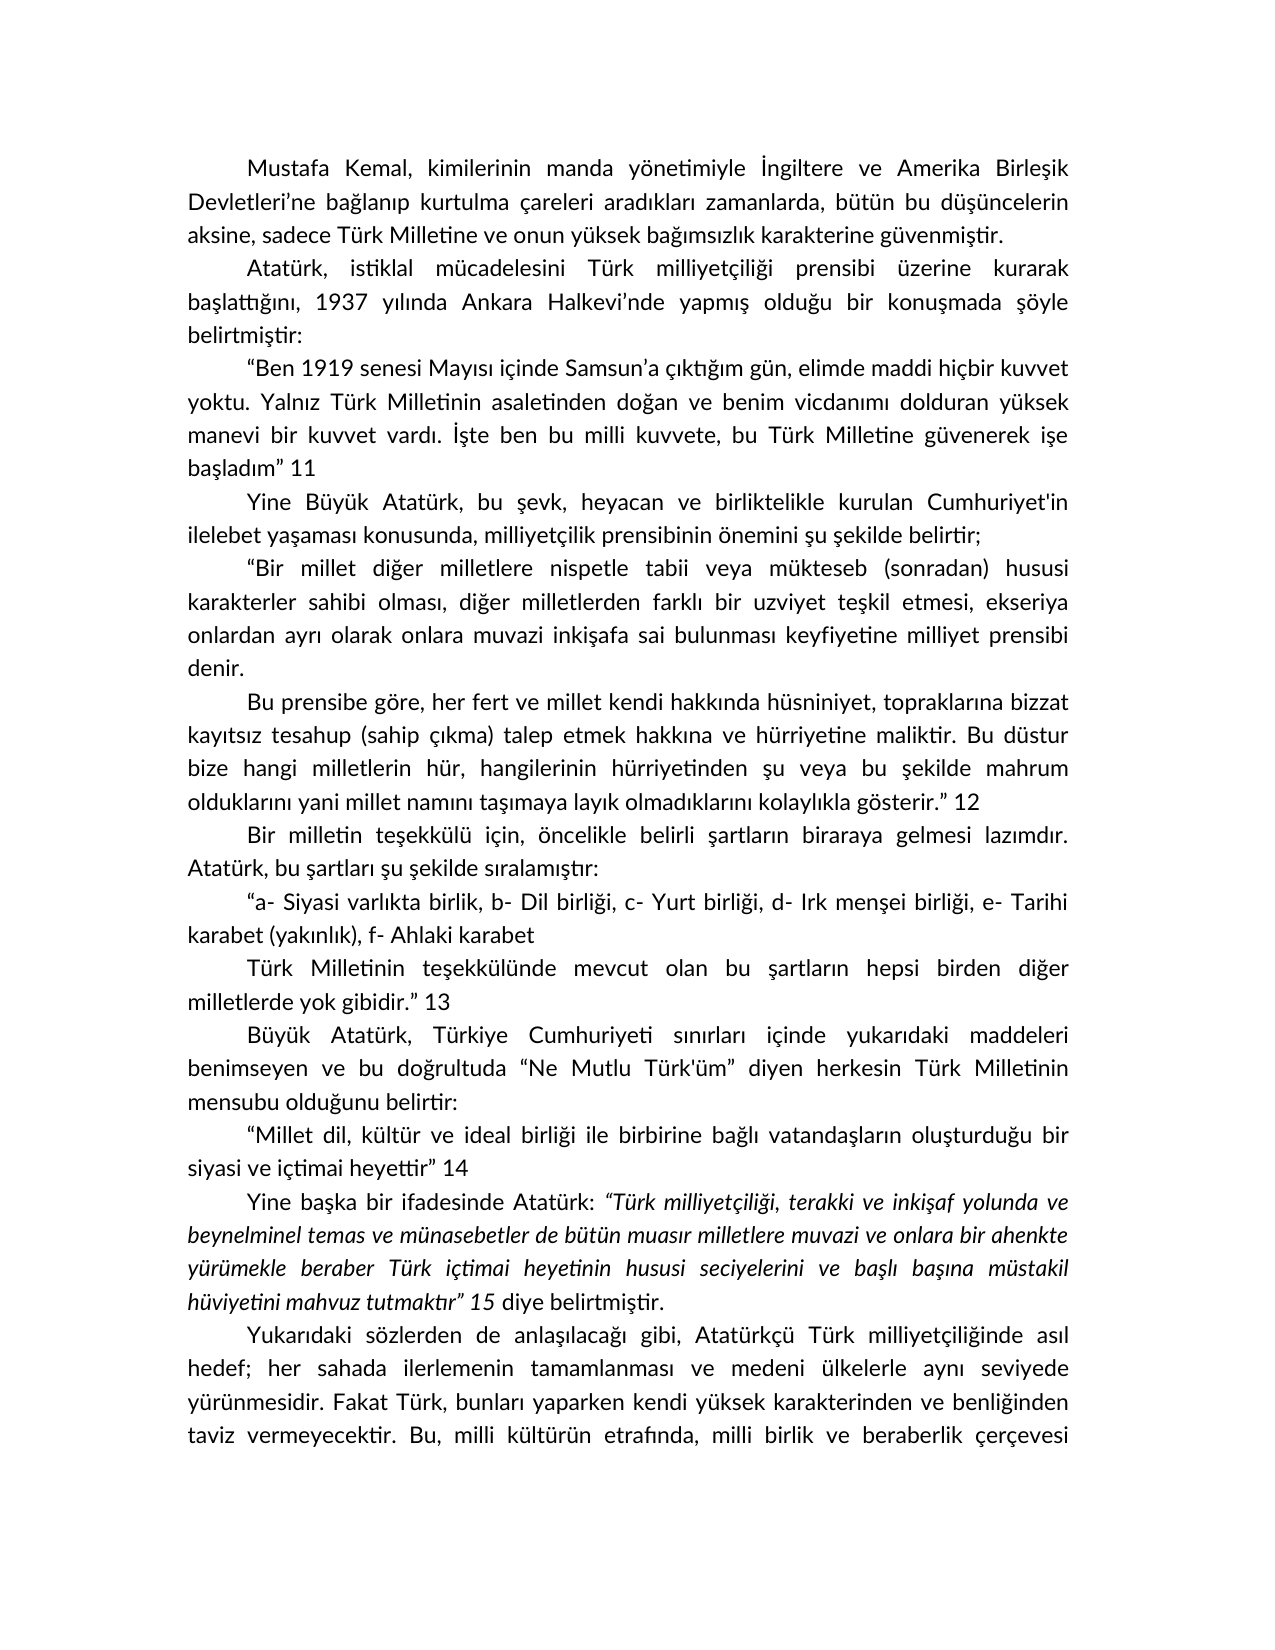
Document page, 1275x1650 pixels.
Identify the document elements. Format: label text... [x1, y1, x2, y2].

text Yine başka bir ifadesinde Atatürk: “Türk milliyetçiliği, terakki ve inkişaf yolunda ve beynelminel temas ve münasebetler de bütün muasır milletlere muvazi ve onlara bir ahenkte yürümekle beraber Türk içtimai heyetinin hususi seciyelerini ve başlı başına müstakil hüviyetini mahvuz tutmaktır” 15 diye belirtmiştir. [187, 1183, 1070, 1317]
text “a- Siyasi varlıkta birlik, b- Dil birliği, c- Yurt birliği, d- Irk menşei birliği, e- Tarihi karabet (yakınlık), f- Ahlaki karabet [187, 883, 1070, 950]
text “Bir millet diğer milletlere nispetle tabii veya mükteseb (sonradan) hususi karakterler sahibi olması, diğer milletlerden farklı bir uzviyet teşkil etmesi, ekseriya onlardan ayrı olarak onlara muvazi inkişafa sai bulunması keyfiyetine milliyet prensibi denir. [187, 550, 1070, 683]
text Bir milletin teşekkülü için, öncelikle belirli şartların biraraya gelmesi lazımdır. Atatürk, bu şartları şu şekilde sıralamıştır: [187, 817, 1070, 883]
text Büyük Atatürk, Türkiye Cumhuriyeti sınırları içinde yukarıdaki maddeleri benimseyen ve bu doğrultuda “Ne Mutlu Türk'üm” diyen herkesin Türk Milletinin mensubu olduğunu belirtir: [187, 1017, 1070, 1117]
text Bu prensibe göre, her fert ve millet kendi hakkında hüsniniyet, topraklarına bizzat kayıtsız tesahup (sahip çıkma) talep etmek hakkına ve hürriyetine maliktir. Bu düstur bize hangi milletlerin hür, hangilerinin hürriyetinden şu veya bu şekilde mahrum olduklarını yani millet namını taşımaya layık olmadıklarını kolaylıkla gösterir.” 12 [187, 683, 1070, 817]
text Yine Büyük Atatürk, bu şevk, heyacan ve birliktelikle kurulan Cumhuriyet'in ilelebet yaşaması konusunda, milliyetçilik prensibinin önemini şu şekilde belirtir; [187, 483, 1070, 550]
text Türk Milletinin teşekkülünde mevcut olan bu şartların hepsi birden diğer milletlerde yok gibidir.” 13 [187, 950, 1070, 1017]
text “Millet dil, kültür ve ideal birliği ile birbirine bağlı vatandaşların oluşturduğu bir siyasi ve içtimai heyettir” 14 [187, 1117, 1070, 1183]
text Mustafa Kemal, kimilerinin manda yönetimiyle İngiltere ve Amerika Birleşik Devletleri’ne bağlanıp kurtulma çareleri aradıkları zamanlarda, bütün bu düşüncelerin aksine, sadece Türk Milletine ve onun yüksek bağımsızlık karakterine güvenmiştir. [187, 150, 1070, 250]
text Yukarıdaki sözlerden de anlaşılacağı gibi, Atatürkçü Türk milliyetçiliğinde asıl hedef; her sahada ilerlemenin tamamlanması ve medeni ülkelerle aynı seviyede yürünmesidir. Fakat Türk, bunları yaparken kendi yüksek karakterinden ve benliğinden taviz vermeyecektir. Bu, milli kültürün etrafında, milli birlik ve beraberlik çerçevesi [187, 1317, 1070, 1450]
text Atatürk, istiklal mücadelesini Türk milliyetçiliği prensibi üzerine kurarak başlattığını, 1937 yılında Ankara Halkevi’nde yapmış olduğu bir konuşmada şöyle belirtmiştir: [187, 250, 1070, 350]
text “Ben 1919 senesi Mayısı içinde Samsun’a çıktığım gün, elimde maddi hiçbir kuvvet yoktu. Yalnız Türk Milletinin asaletinden doğan ve benim vicdanımı dolduran yüksek manevi bir kuvvet vardı. İşte ben bu milli kuvvete, bu Türk Milletine güvenerek işe başladım” 11 [187, 350, 1070, 483]
